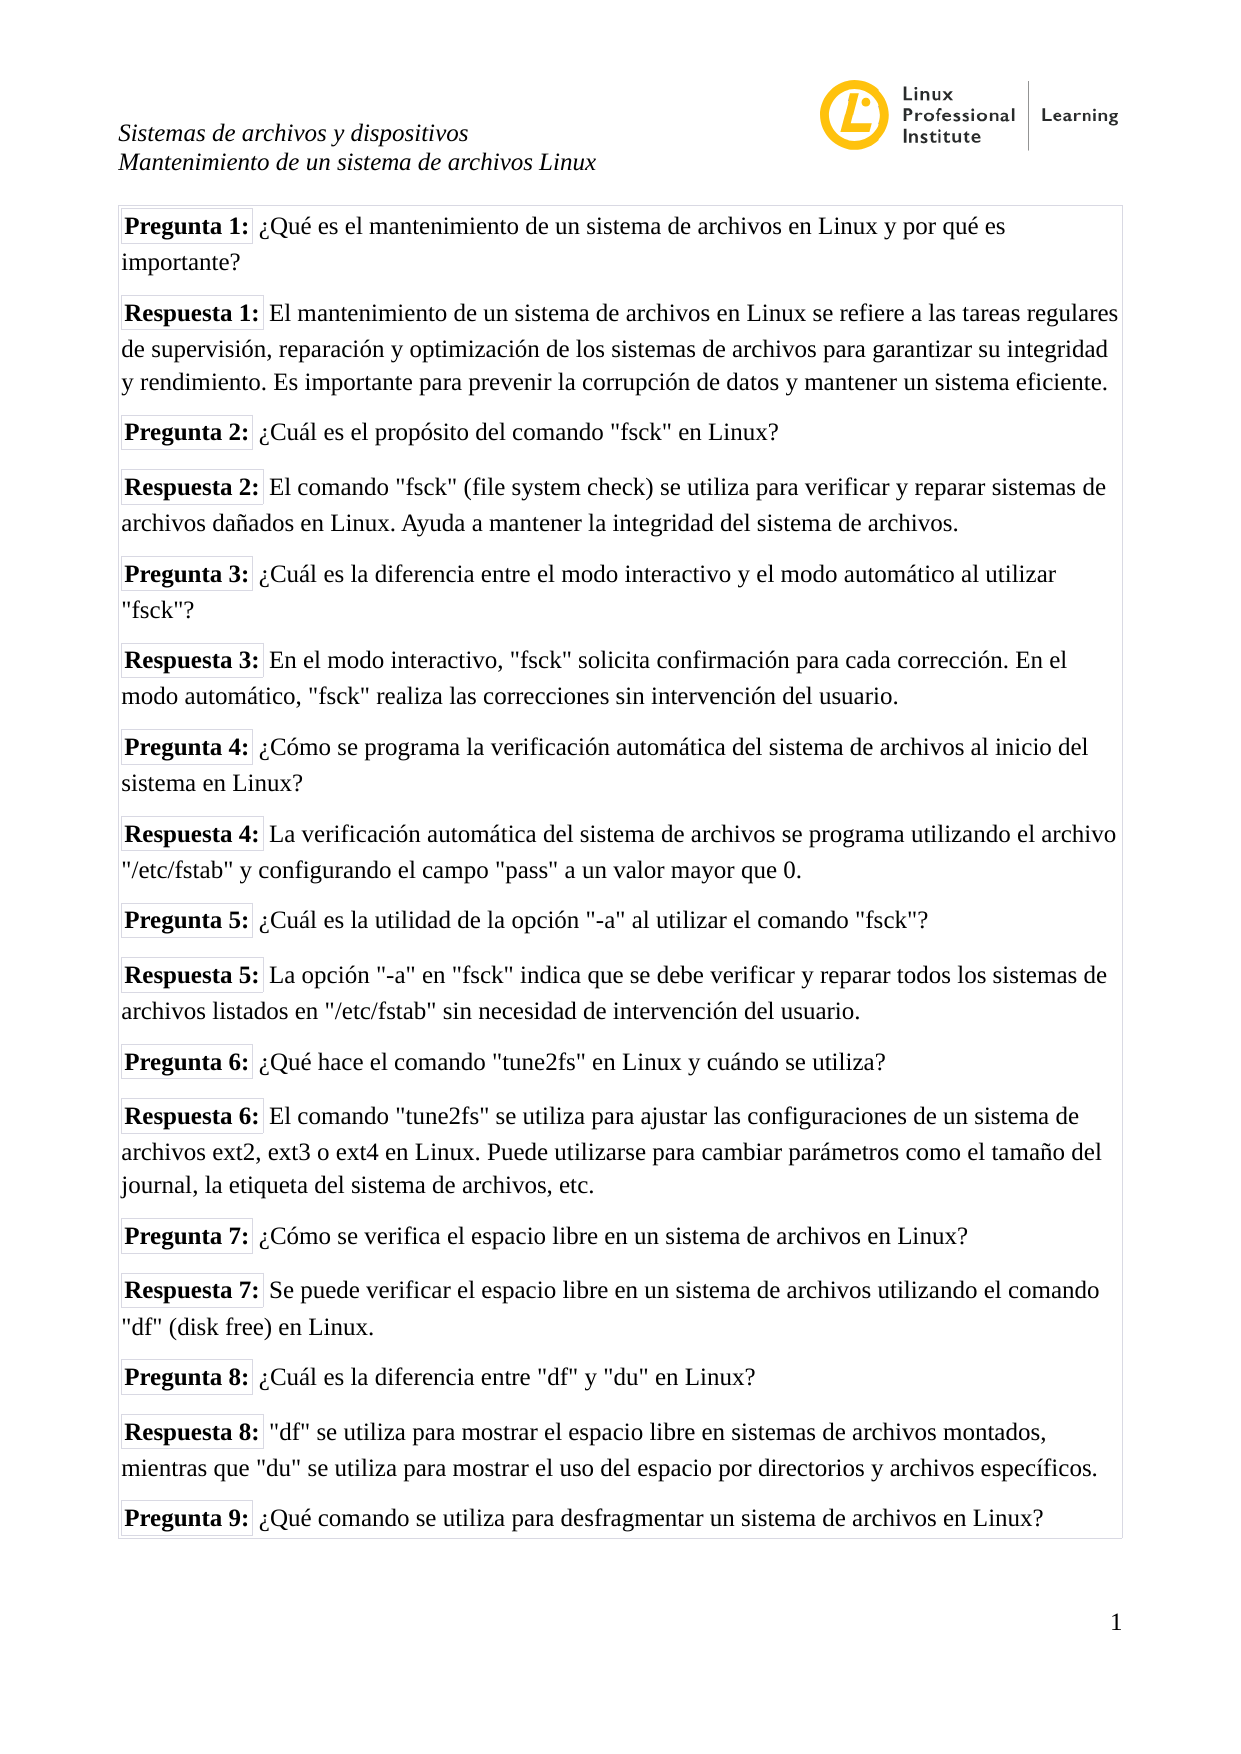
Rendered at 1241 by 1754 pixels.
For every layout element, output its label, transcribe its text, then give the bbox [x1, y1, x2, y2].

text Respuesta 8: "df" se utiliza para mostrar el espacio libre en sistemas de archivos montados, mientras que "du" se utiliza para mostrar el uso del espacio por directorios y archivos específicos. [119, 1411, 1122, 1482]
text Respuesta 5: La opción "-a" en "fsck" indica que se debe verificar y reparar todos los sistemas de archivos listados en "/etc/fstab" sin necesidad de intervención del usuario. [119, 954, 1122, 1025]
text Respuesta 7: Se puede verificar el espacio libre en un sistema de archivos utilizando el comando "df" (disk free) en Linux. [119, 1269, 1122, 1340]
text Respuesta 2: El comando "fsck" (file system check) se utiliza para verificar y reparar sistemas de archivos dañados en Linux. Ayuda a mantener la integridad del sistema de archivos. [119, 466, 1122, 537]
text Respuesta 1: El mantenimiento de un sistema de archivos en Linux se refiere a las tareas regulares de supervisión, reparación y optimización de los sistemas de archivos para garantizar su integridad y rendimiento. Es importante para prevenir la corrupción de datos y mantener un sistema eficiente. [119, 292, 1122, 396]
text Pregunta 1: ¿Qué es el mantenimiento de un sistema de archivos en Linux y por qué es importante? [119, 206, 1122, 276]
text Pregunta 2: ¿Cuál es el propósito del comando "fsck" en Linux? [119, 411, 1122, 449]
text Pregunta 5: ¿Cuál es la utilidad de la opción "-a" al utilizar el comando "fsck"? [119, 899, 1122, 937]
text Respuesta 3: En el modo interactivo, "fsck" solicita confirmación para cada corrección. En el modo automático, "fsck" realiza las correcciones sin intervención del usuario. [119, 639, 1122, 710]
text Pregunta 8: ¿Cuál es la diferencia entre "df" y "du" en Linux? [119, 1356, 1122, 1394]
text Pregunta 9: ¿Qué comando se utiliza para desfragmentar un sistema de archivos en Linux? [119, 1497, 1122, 1538]
text Respuesta 6: El comando "tune2fs" se utiliza para ajustar las configuraciones de un sistema de archivos ext2, ext3 o ext4 en Linux. Puede utilizarse para cambiar parámetros como el tamaño del journal, la etiqueta del sistema de archivos, etc. [119, 1095, 1122, 1199]
text Pregunta 3: ¿Cuál es la diferencia entre el modo interactivo y el modo automático al utilizar "fsck"? [119, 553, 1122, 623]
text Pregunta 4: ¿Cómo se programa la verificación automática del sistema de archivos al inicio del sistema en Linux? [119, 726, 1122, 797]
text Pregunta 6: ¿Qué hace el comando "tune2fs" en Linux y cuándo se utiliza? [119, 1041, 1122, 1078]
text Pregunta 7: ¿Cómo se verifica el espacio libre en un sistema de archivos en Linux? [119, 1215, 1122, 1253]
text Respuesta 4: La verificación automática del sistema de archivos se programa utilizando el archivo "/etc/fstab" y configurando el campo "pass" a un valor mayor que 0. [119, 813, 1122, 883]
picture [819, 79, 1119, 151]
